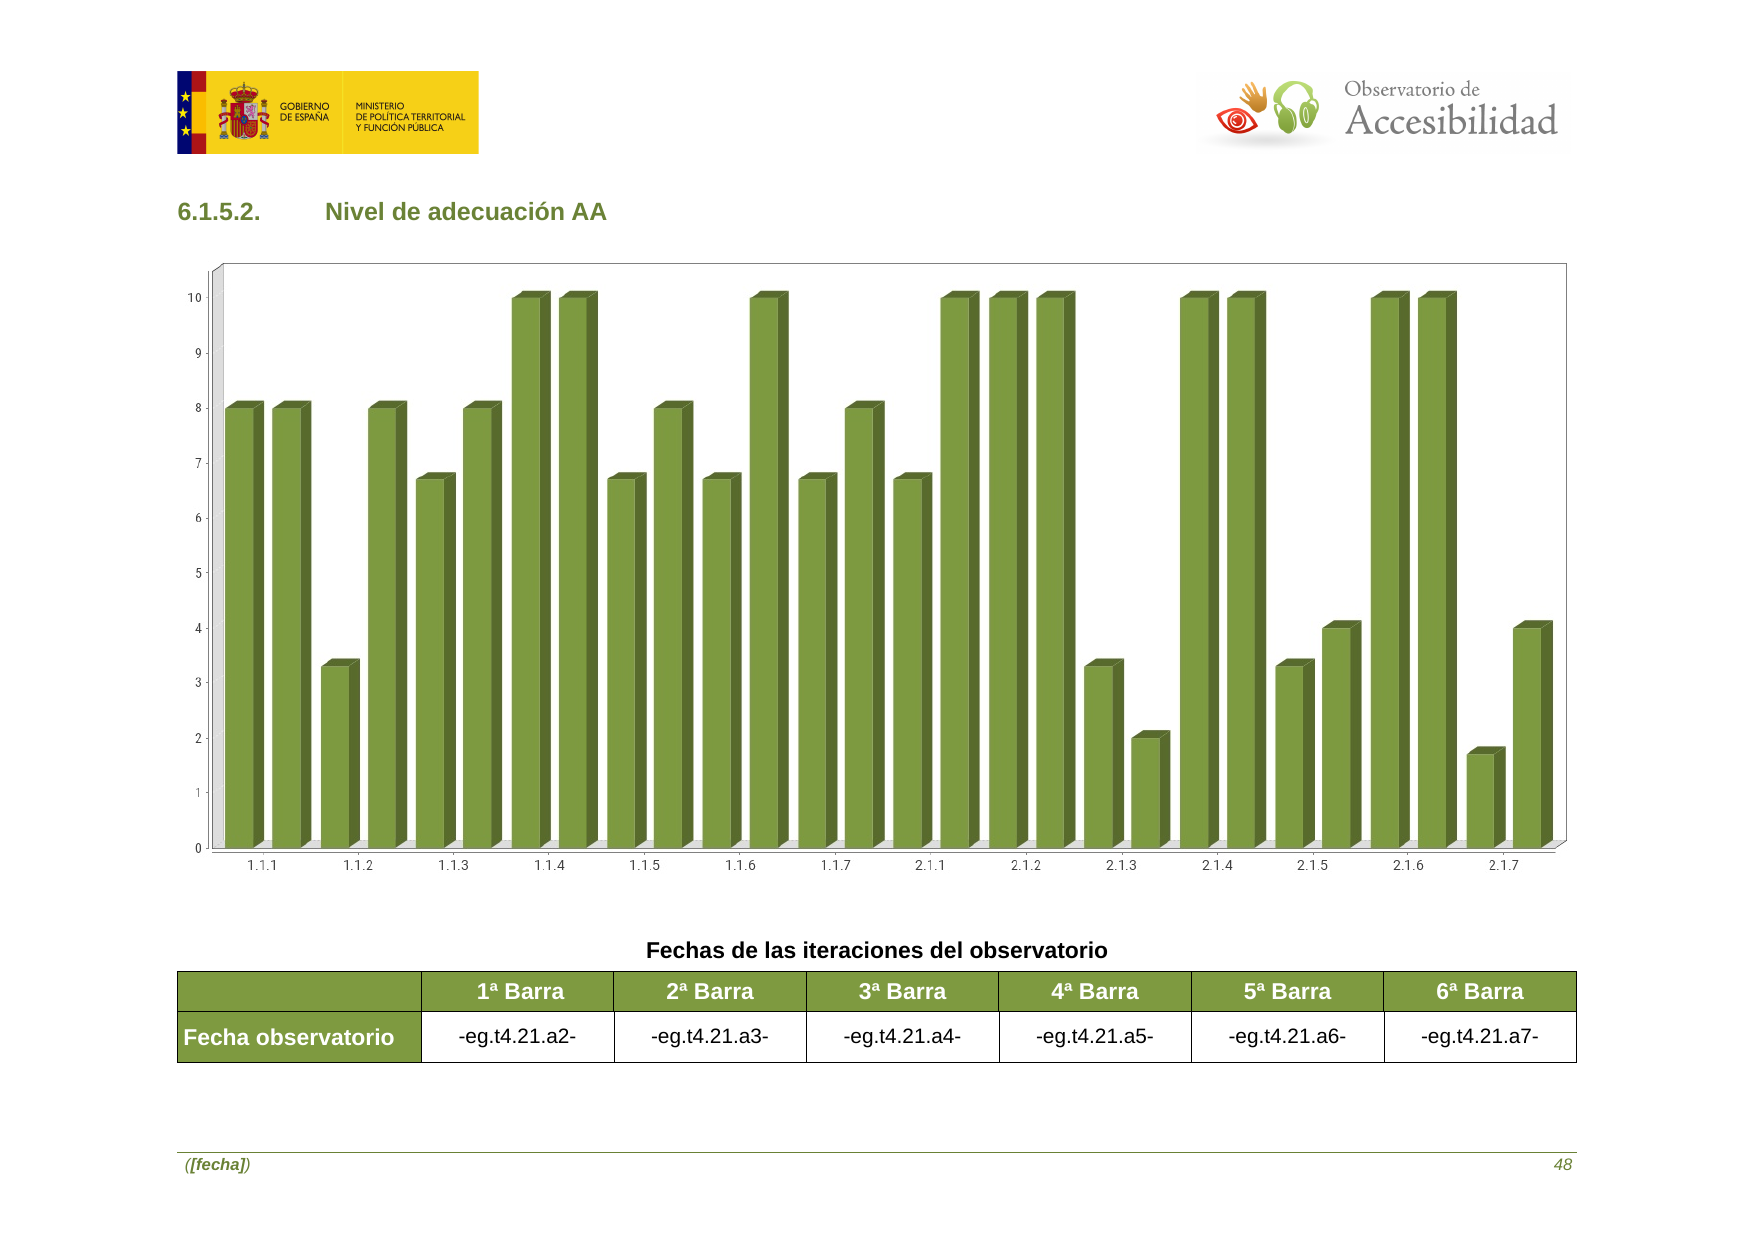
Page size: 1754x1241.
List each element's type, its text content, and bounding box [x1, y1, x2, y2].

table_header 2ª Barra [614, 972, 806, 1011]
text Fechas de las iteraciones del observatorio [177, 937, 1577, 963]
picture [177, 71, 479, 154]
table_header 3ª Barra [807, 972, 998, 1011]
table_header 5ª Barra [1192, 972, 1383, 1011]
table_header 1ª Barra [422, 972, 613, 1011]
table_cell -eg.t4.21.a3- [615, 1012, 806, 1062]
table_cell -eg.t4.21.a2- [422, 1012, 614, 1062]
table_header 6ª Barra [1384, 972, 1576, 1011]
table_cell -eg.t4.21.a5- [1000, 1012, 1191, 1062]
table_cell -eg.t4.21.a4- [807, 1012, 999, 1062]
table_cell -eg.t4.21.a7- [1385, 1012, 1576, 1062]
picture [1196, 72, 1572, 154]
table_cell -eg.t4.21.a6- [1192, 1012, 1384, 1062]
table_header [178, 972, 421, 1011]
picture [177, 253, 1577, 879]
table_cell Fecha observatorio [178, 1012, 421, 1062]
table_header 4ª Barra [999, 972, 1191, 1011]
subtitle Nivel de adecuación AA [177, 197, 1577, 226]
